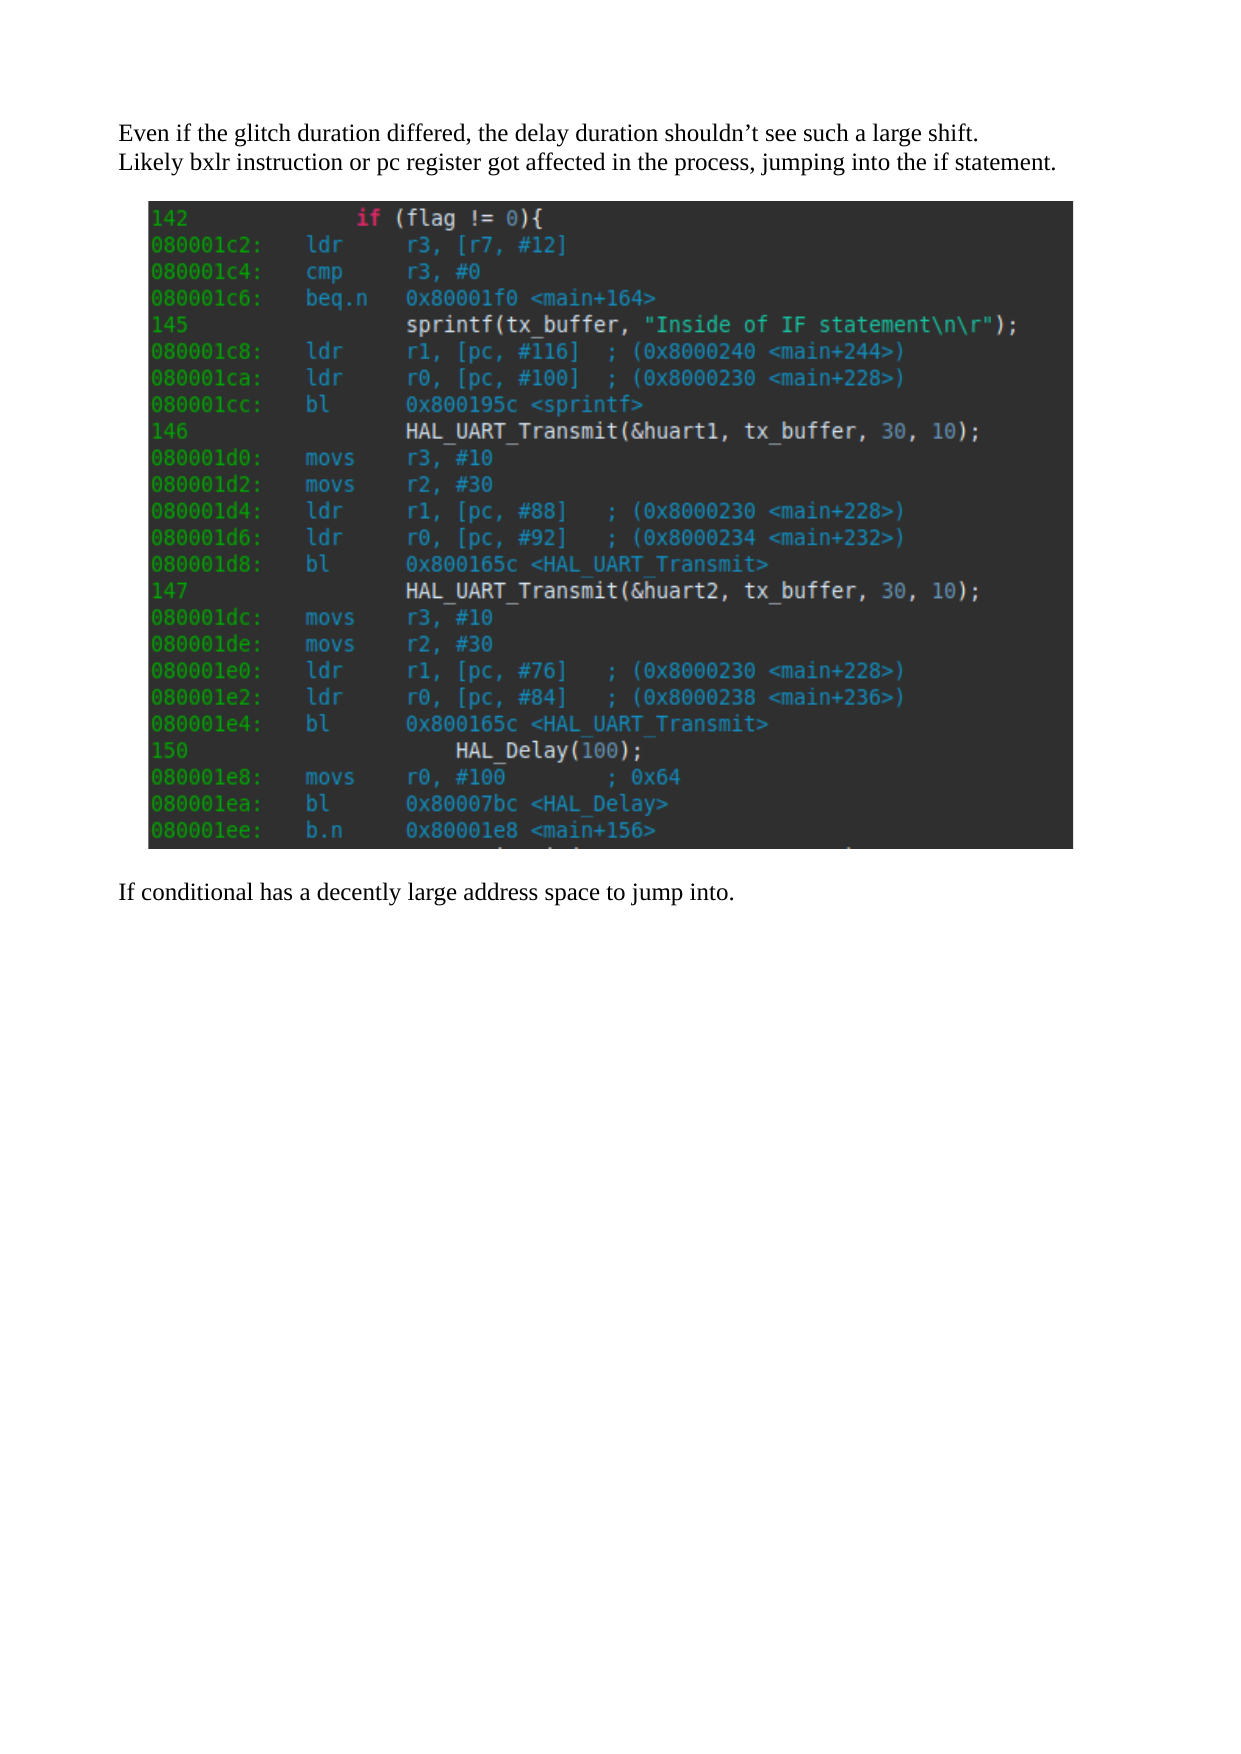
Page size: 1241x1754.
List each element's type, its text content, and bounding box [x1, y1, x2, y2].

text Even if the glitch duration differed, the delay duration shouldn’t see such a large shift. [118, 118, 1122, 147]
text If conditional has a decently large address space to jump into. [118, 877, 1122, 906]
text Likely bxlr instruction or pc register got affected in the process, jumping into the if statement. [118, 147, 1122, 176]
picture [148, 201, 1074, 849]
